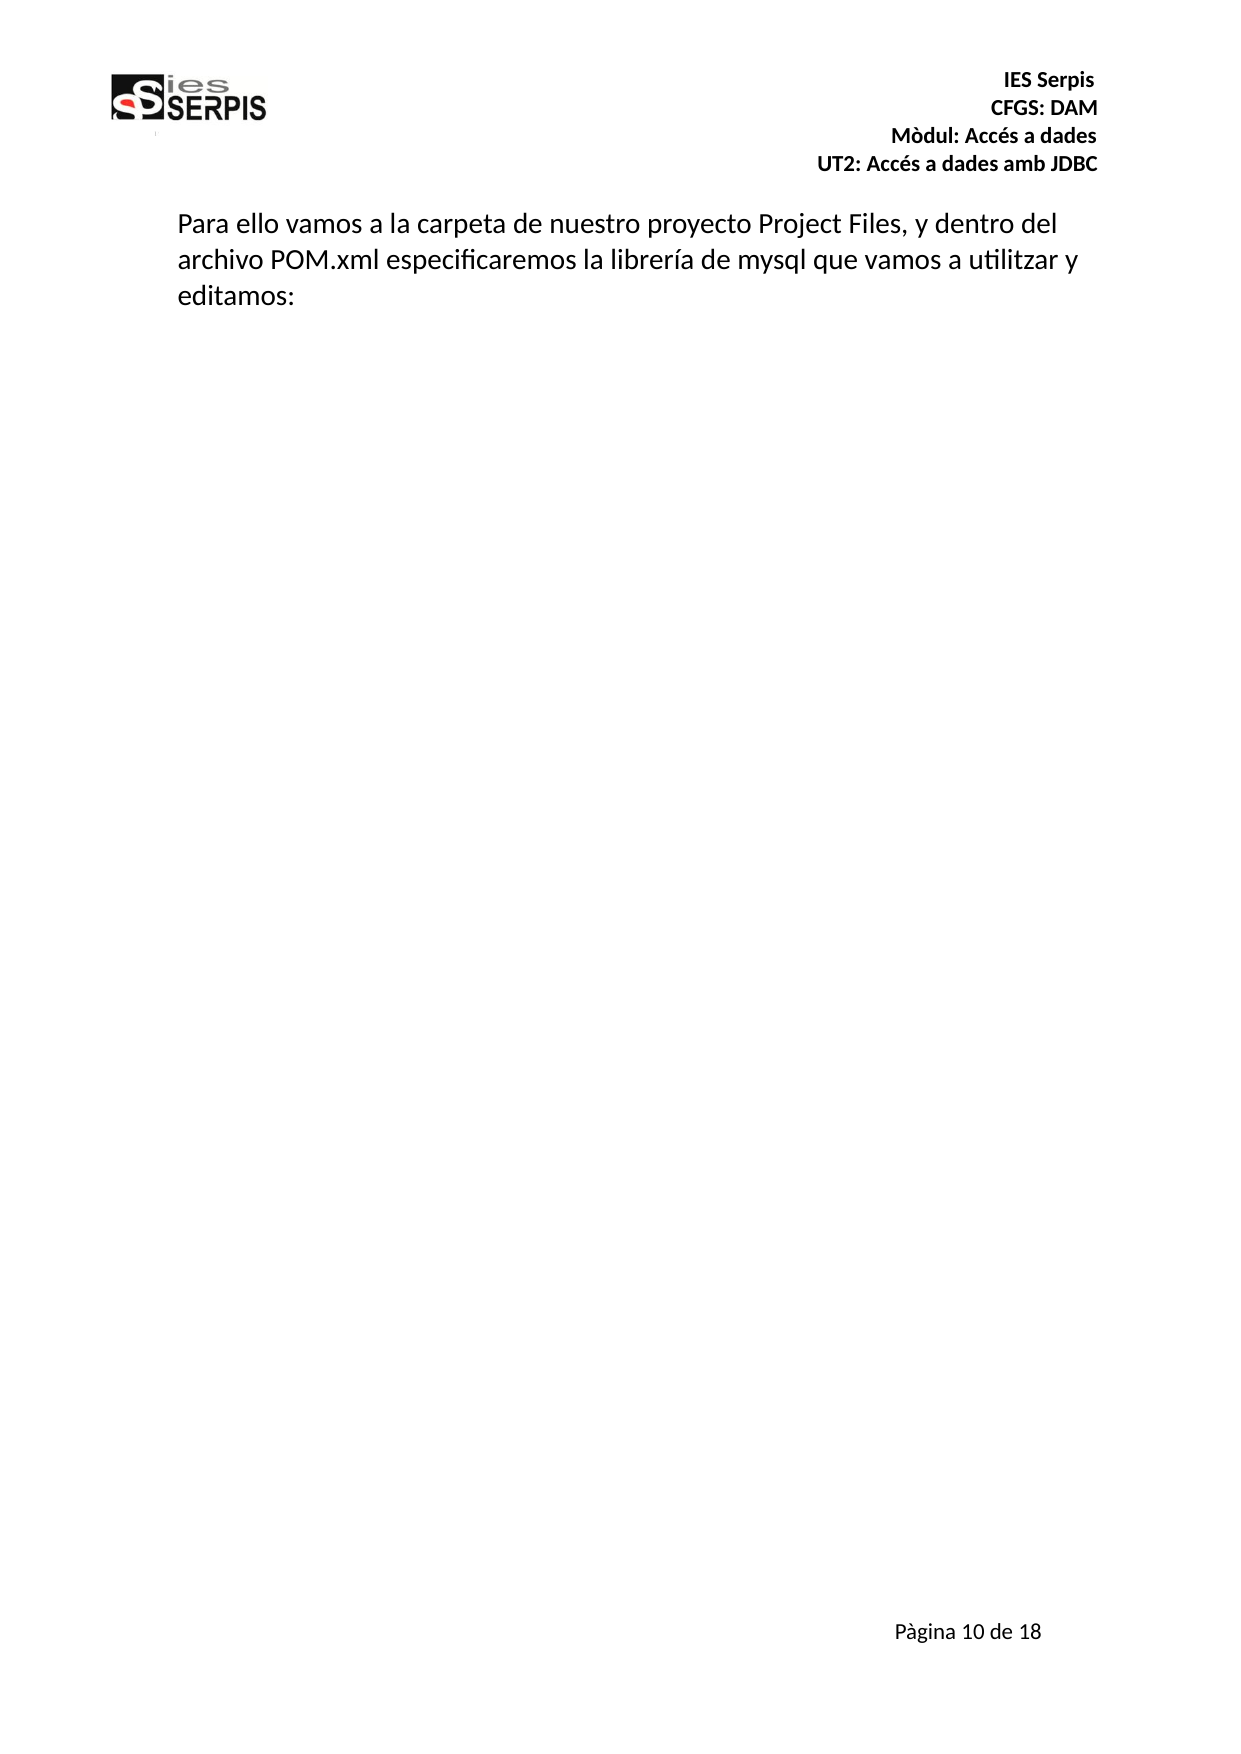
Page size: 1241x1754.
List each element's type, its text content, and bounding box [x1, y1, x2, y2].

text Para ello vamos a la carpeta de nuestro proyecto Project Files, y dentro del archivo POM.xml especificaremos la librería de mysql que vamos a utilitzar y editamos: [177, 206, 1122, 312]
